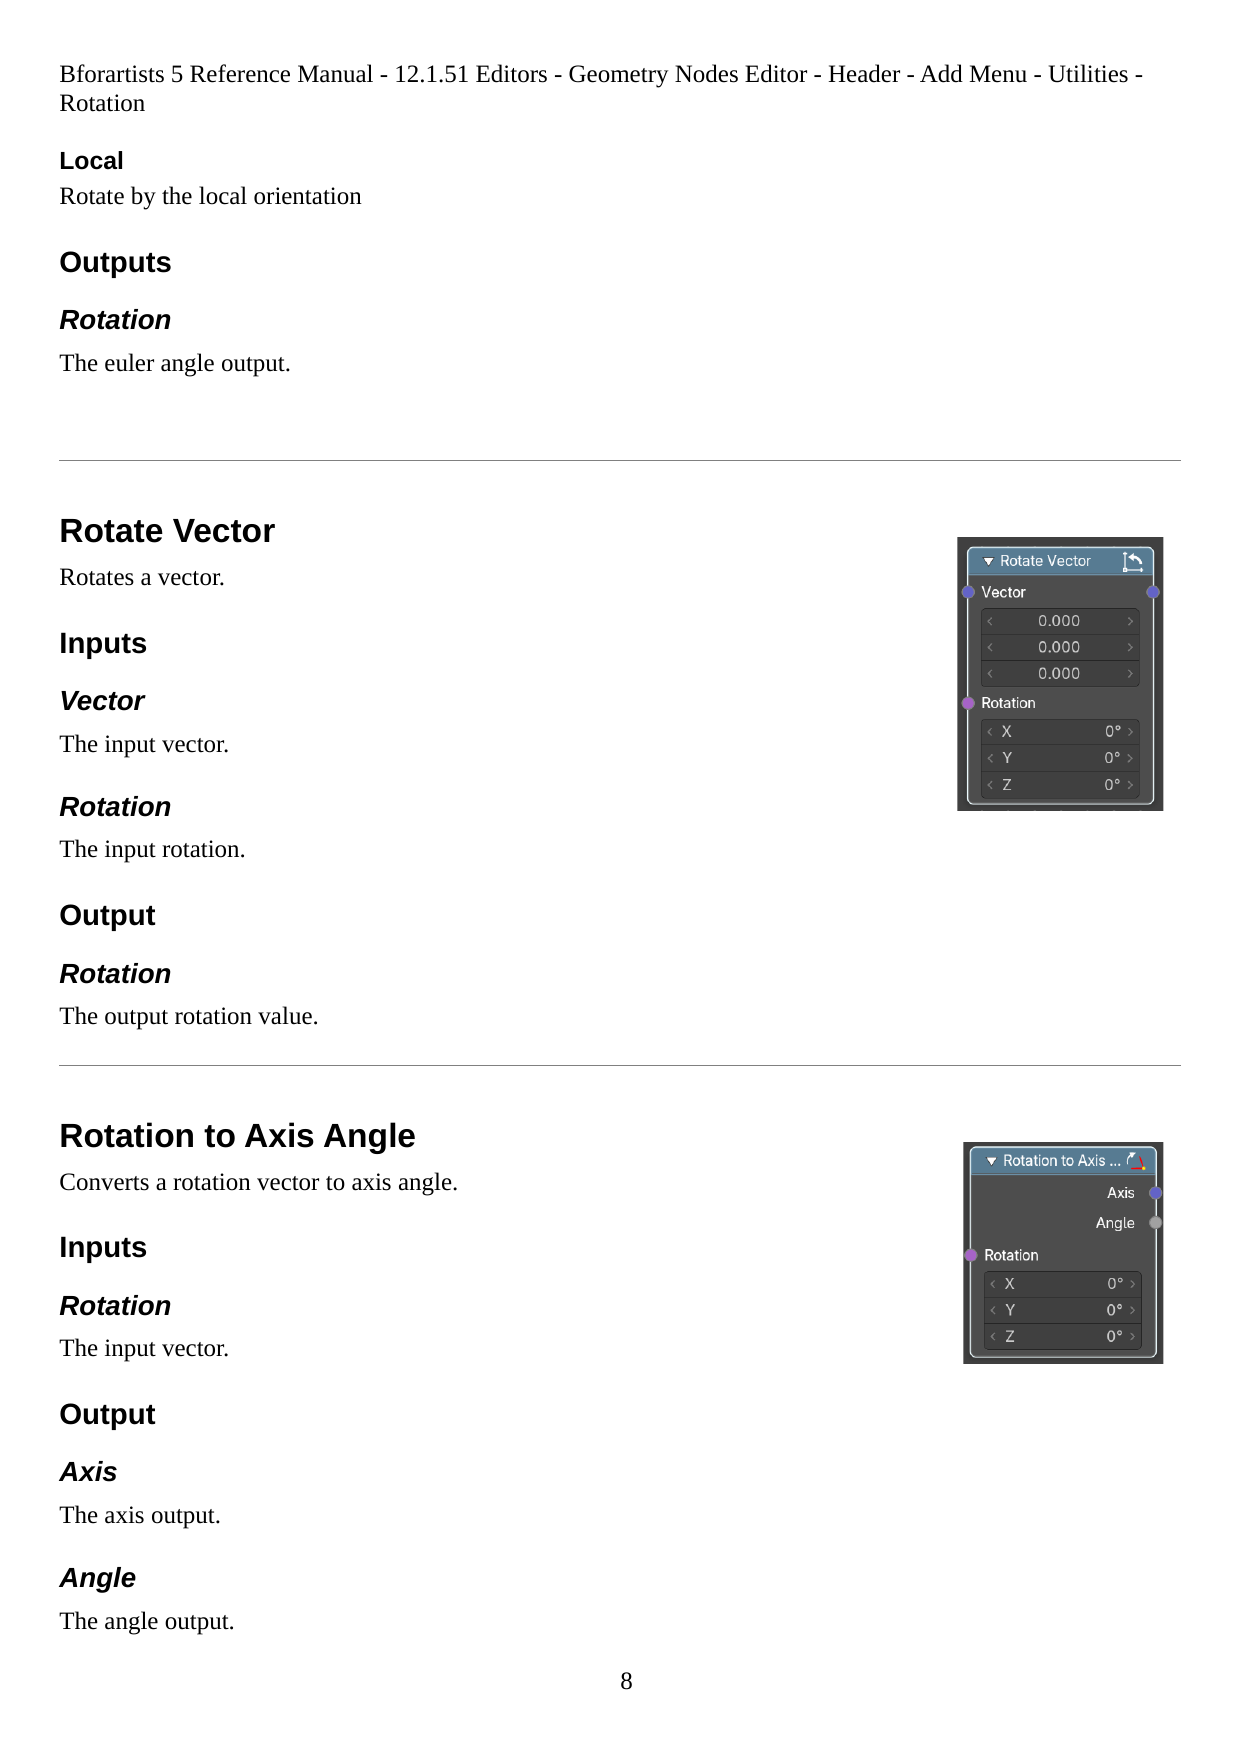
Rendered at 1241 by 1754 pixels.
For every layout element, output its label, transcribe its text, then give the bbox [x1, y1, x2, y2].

subtitle Angle [59, 1562, 1181, 1593]
subtitle [1164, 1230, 1181, 1264]
picture [963, 1142, 1164, 1364]
text Rotate by the local orientation [59, 181, 1181, 209]
subtitle Output [59, 1397, 1181, 1431]
picture [957, 537, 1164, 811]
text Rotates a vector. [59, 562, 957, 591]
text Converts a rotation vector to axis angle. [59, 1167, 963, 1195]
subtitle [1164, 626, 1181, 659]
subtitle [1164, 1289, 1181, 1321]
subtitle Rotation [59, 790, 1181, 822]
text The input vector. [59, 1333, 963, 1362]
text [1164, 562, 1181, 591]
subtitle [1164, 684, 1181, 716]
subtitle Inputs [59, 1230, 963, 1264]
subtitle Rotate Vector [59, 511, 1181, 549]
text [1164, 1333, 1181, 1362]
text [1164, 729, 1181, 757]
subtitle Outputs [59, 244, 1181, 278]
subtitle Rotation [59, 957, 1181, 989]
subtitle Inputs [59, 626, 957, 659]
subtitle Local [59, 146, 1181, 174]
text The output rotation value. [59, 1001, 1181, 1030]
subtitle Rotation [59, 303, 1181, 335]
text The euler angle output. [59, 348, 1181, 376]
subtitle Rotation to Axis Angle [59, 1115, 1181, 1154]
subtitle Vector [59, 684, 957, 716]
text The angle output. [59, 1606, 1181, 1635]
subtitle Rotation [59, 1289, 963, 1321]
text The axis output. [59, 1500, 1181, 1529]
text The input rotation. [59, 834, 1181, 863]
subtitle Output [59, 898, 1181, 932]
text The input vector. [59, 729, 957, 757]
subtitle Axis [59, 1456, 1181, 1488]
